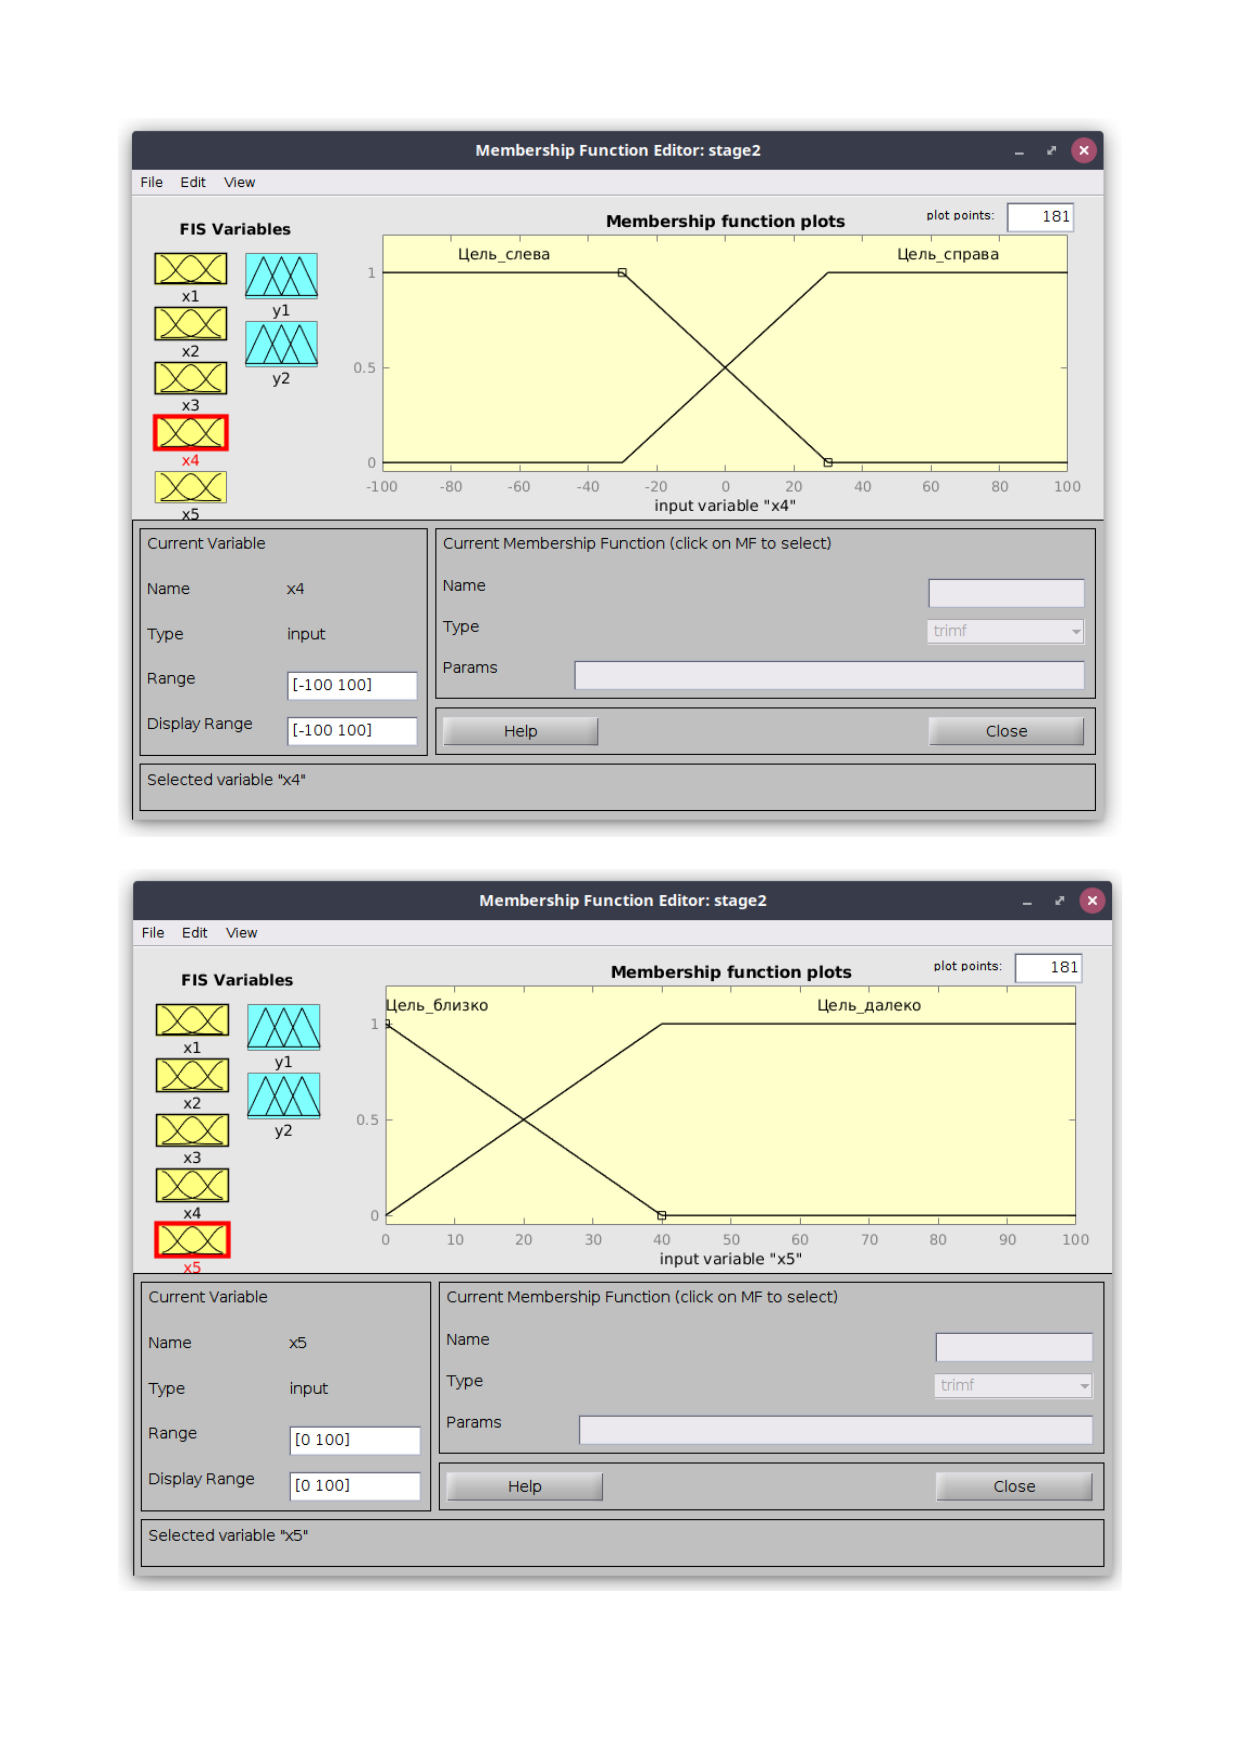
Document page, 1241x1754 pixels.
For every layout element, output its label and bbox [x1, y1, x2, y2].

picture [118, 118, 1123, 837]
picture [118, 869, 1123, 1591]
